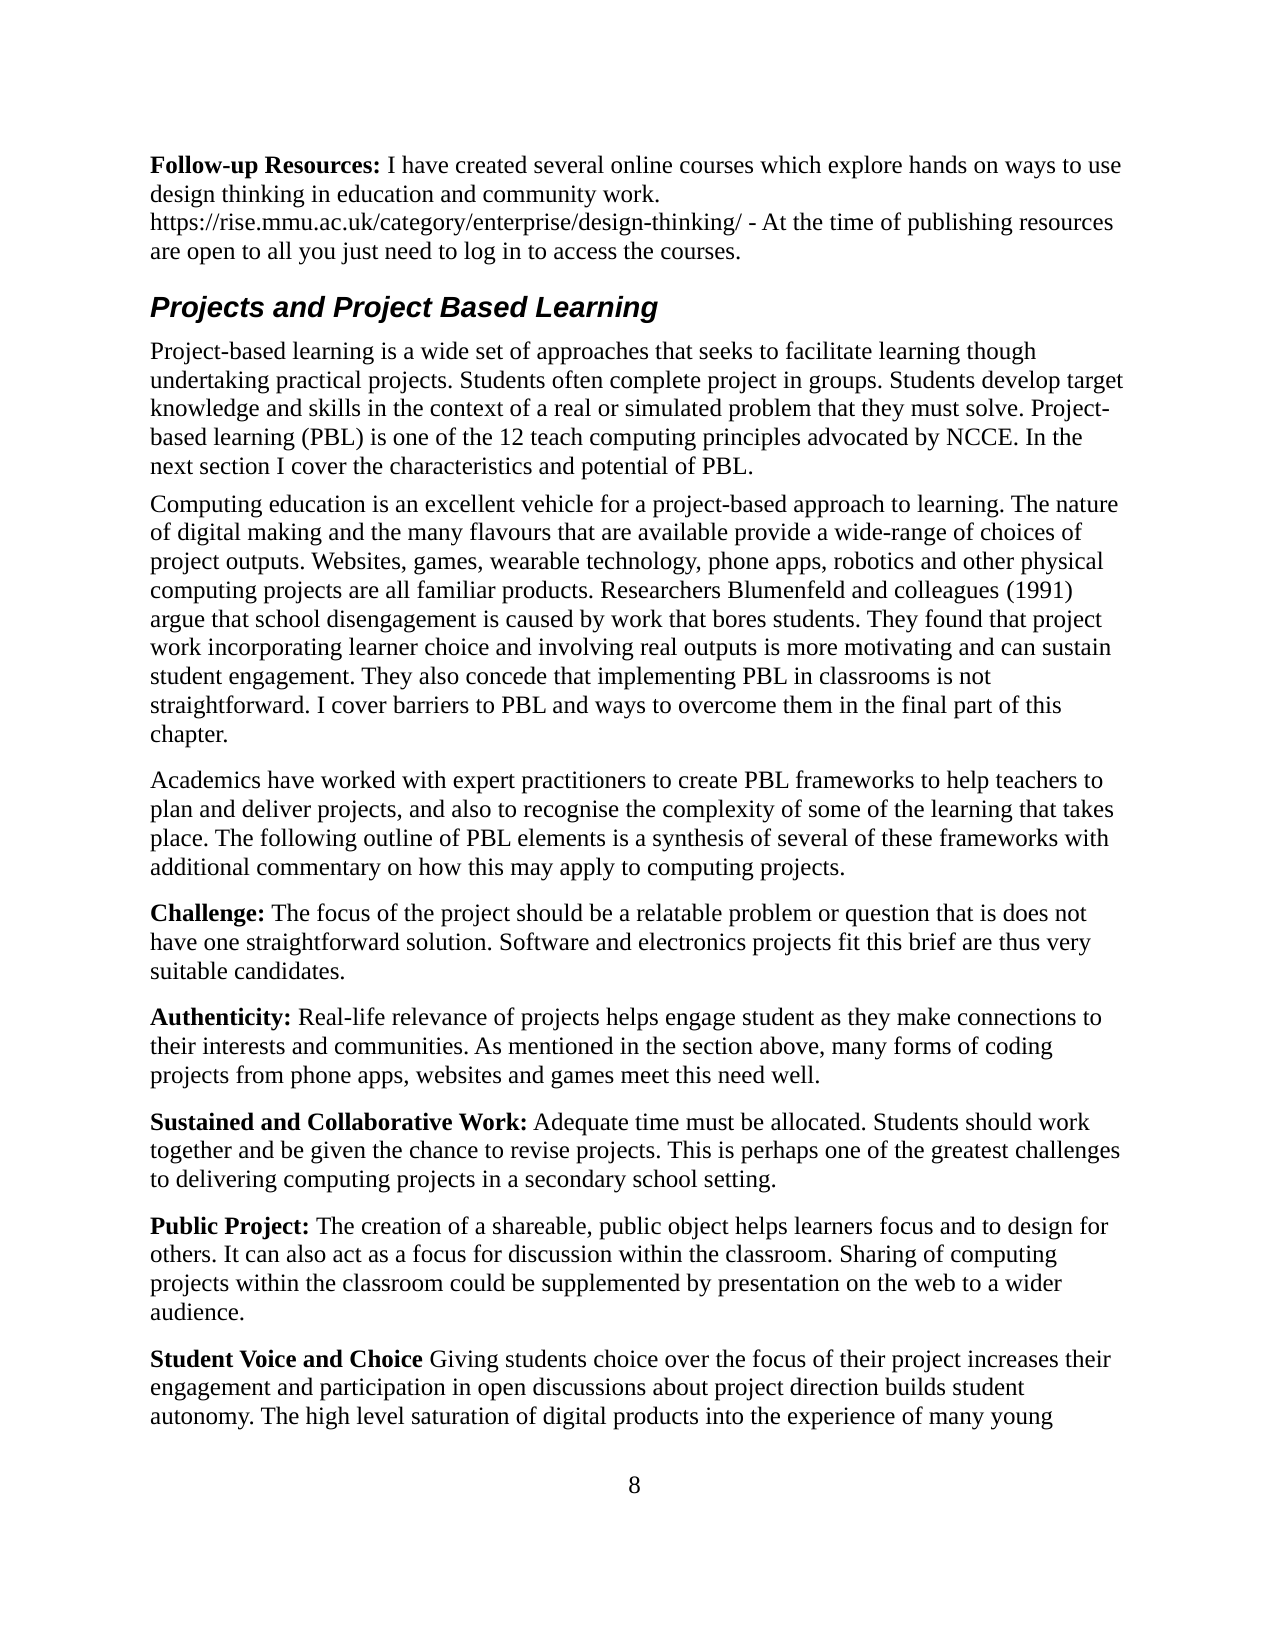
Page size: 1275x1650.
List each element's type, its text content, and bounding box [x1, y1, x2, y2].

text Computing education is an excellent vehicle for a project-based approach to learning. The nature of digital making and the many flavours that are available provide a wide-range of choices of project outputs. Websites, games, wearable technology, phone apps, robotics and other physical computing projects are all familiar products. Researchers Blumenfeld and colleagues (1991) argue that school disengagement is caused by work that bores students. They found that project work incorporating learner choice and involving real outputs is more motivating and can sustain student engagement. They also concede that implementing PBL in classrooms is not straightforward. I cover barriers to PBL and ways to overcome them in the final part of this chapter. [150, 489, 1125, 747]
text Sustained and Collaborative Work: Adequate time must be allocated. Students should work together and be given the chance to revise projects. This is perhaps one of the greatest challenges to delivering computing projects in a secondary school setting. [150, 1107, 1125, 1193]
text Project-based learning is a wide set of approaches that seeks to facilitate learning though undertaking practical projects. Students often complete project in groups. Students develop target knowledge and skills in the context of a real or simulated problem that they must solve. Project-based learning (PBL) is one of the 12 teach computing principles advocated by NCCE. In the next section I cover the characteristics and potential of PBL. [150, 336, 1125, 480]
text Academics have worked with expert practitioners to create PBL frameworks to help teachers to plan and deliver projects, and also to recognise the complexity of some of the learning that takes place. The following outline of PBL elements is a synthesis of several of these frameworks with additional commentary on how this may apply to computing projects. [150, 765, 1125, 880]
text Authenticity: Real-life relevance of projects helps engage student as they make connections to their interests and communities. As mentioned in the section above, many forms of coding projects from phone apps, websites and games meet this need well. [150, 1002, 1125, 1089]
text Follow-up Resources: I have created several online courses which explore hands on ways to use design thinking in education and community work. https://rise.mmu.ac.uk/category/enterprise/design-thinking/ - At the time of publishing resources are open to all you just need to log in to access the courses. [150, 150, 1125, 265]
subtitle Projects and Project Based Learning [150, 290, 1125, 323]
text Student Voice and Choice Giving students choice over the focus of their project increases their engagement and participation in open discussions about project direction builds student autonomy. The high level saturation of digital products into the experience of many young [150, 1344, 1125, 1430]
text Challenge: The focus of the project should be a relatable problem or question that is does not have one straightforward solution. Software and electronics projects fit this brief are thus very suitable candidates. [150, 898, 1125, 984]
text Public Project: The creation of a shareable, public object helps learners focus and to design for others. It can also act as a focus for discussion within the classroom. Sharing of computing projects within the classroom could be supplemented by presentation on the web to a wider audience. [150, 1211, 1125, 1326]
